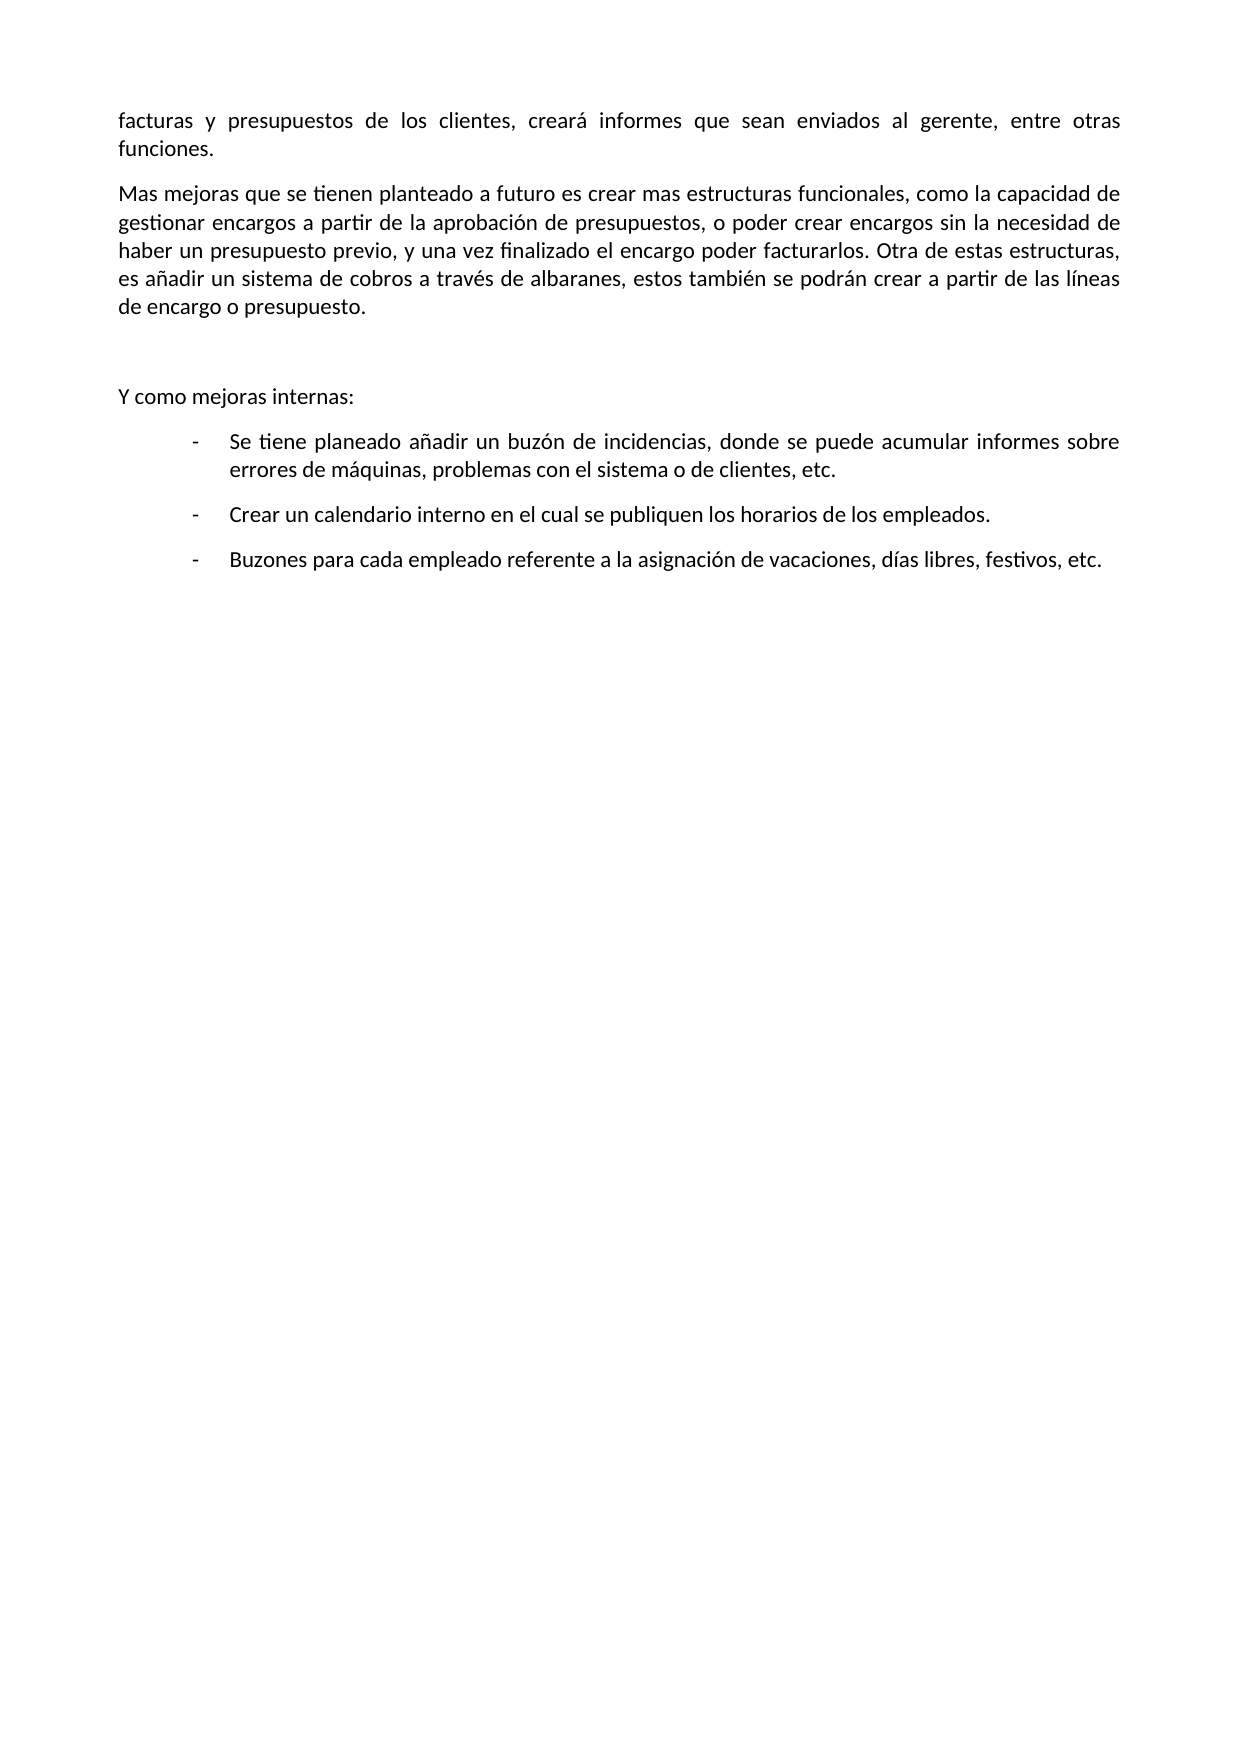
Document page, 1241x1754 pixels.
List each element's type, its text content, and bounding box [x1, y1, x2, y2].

text Mas mejoras que se tienen planteado a futuro es crear mas estructuras funcionales, como la capacidad de gestionar encargos a partir de la aprobación de presupuestos, o poder crear encargos sin la necesidad de haber un presupuesto previo, y una vez finalizado el encargo poder facturarlos. Otra de estas estructuras, es añadir un sistema de cobros a través de albaranes, estos también se podrán crear a partir de las líneas de encargo o presupuesto. [118, 179, 1122, 320]
list Buzones para cada empleado referente a la asignación de vacaciones, días libres, festivos, etc. [192, 545, 1122, 573]
list Se tiene planeado añadir un buzón de incidencias, donde se puede acumular informes sobre errores de máquinas, problemas con el sistema o de clientes, etc. [192, 427, 1122, 483]
text Y como mejoras internas: [118, 382, 1122, 410]
list Crear un calendario interno en el cual se publiquen los horarios de los empleados. [192, 500, 1122, 528]
text facturas y presupuestos de los clientes, creará informes que sean enviados al gerente, entre otras funciones. [118, 106, 1122, 163]
